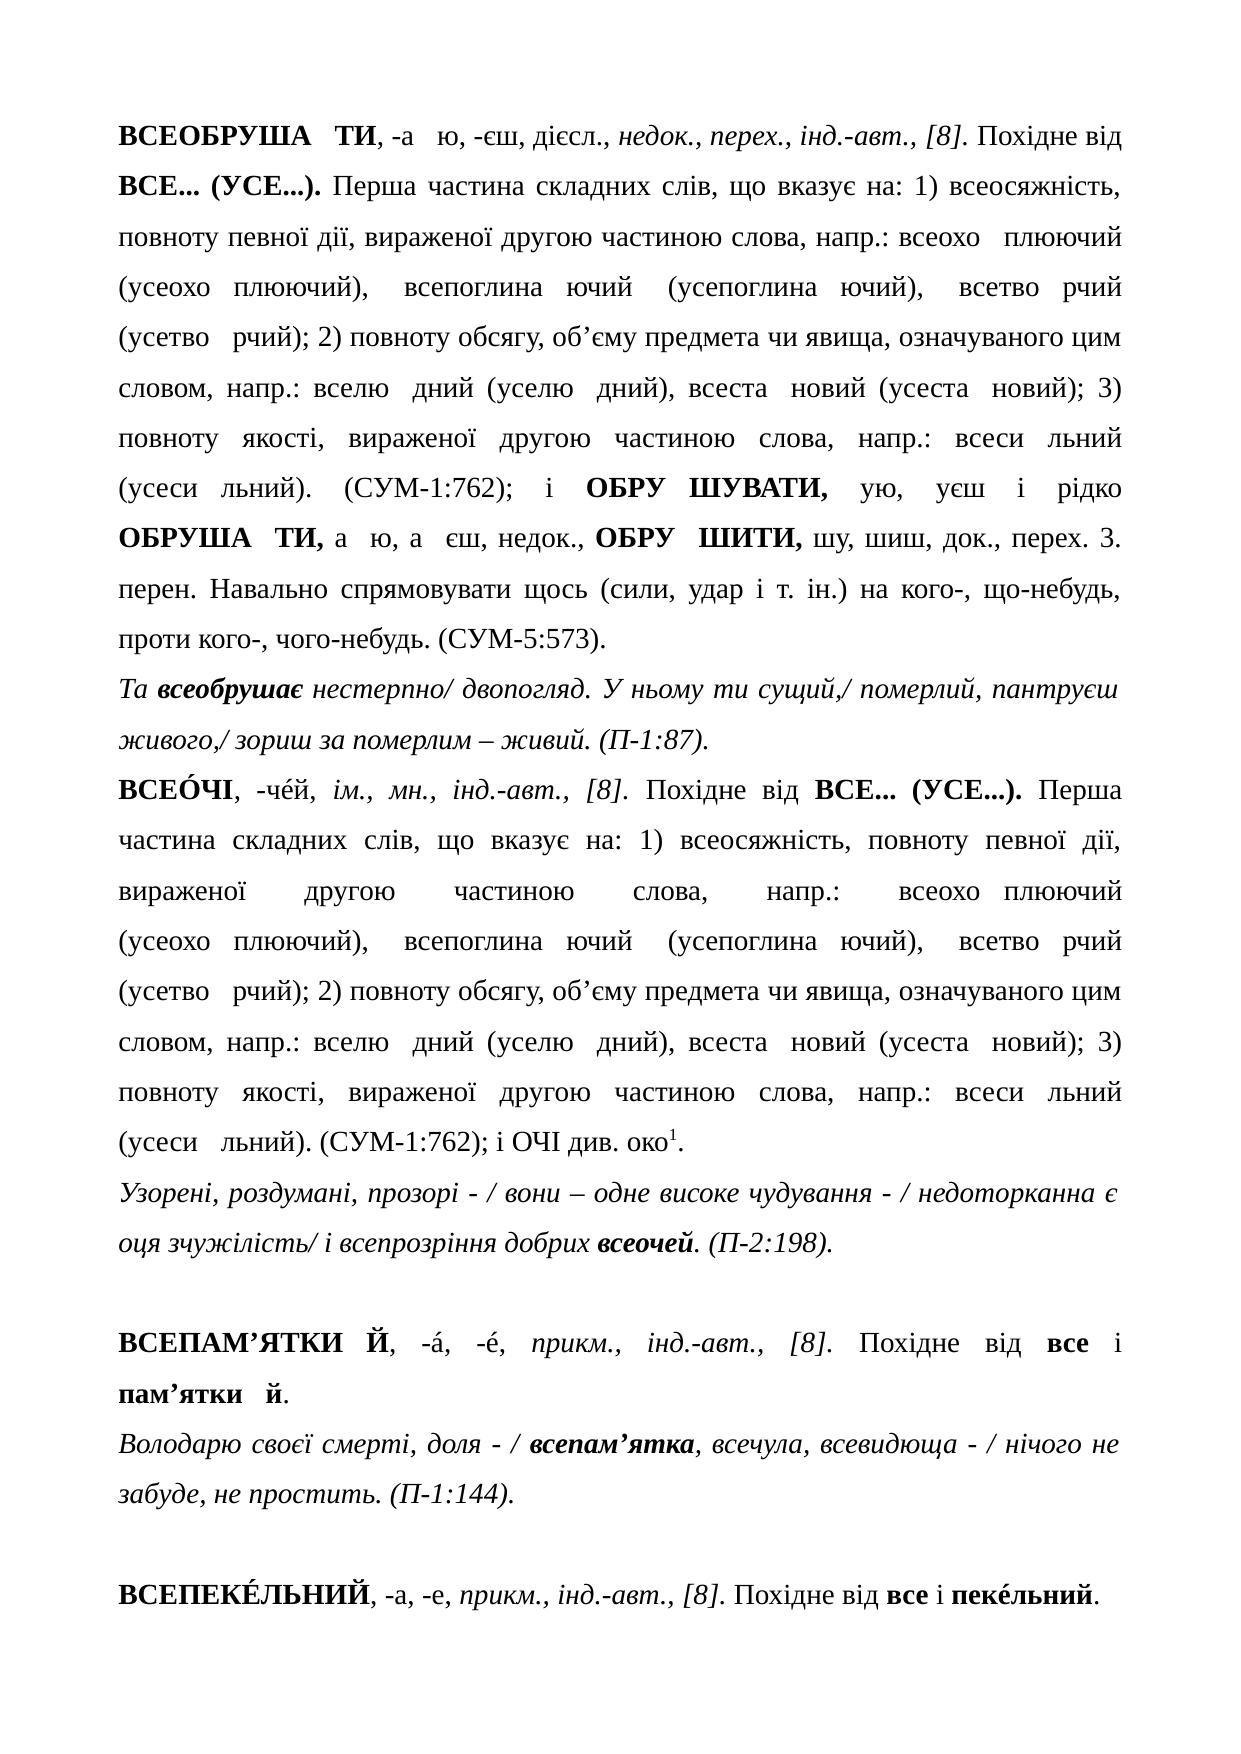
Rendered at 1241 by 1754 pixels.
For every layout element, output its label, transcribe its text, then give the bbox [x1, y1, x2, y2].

text Узорені, роздумані, прозорі - / вони – одне високе чудування - / недоторканна є оця зчужілість/ і всепрозріння добрих всеочей. (П-2:198). [118, 1175, 1122, 1258]
text Володарю своєї смерті, доля - / всепам’ятка, всечула, всевидюща - / нічого не забуде, не простить. (П-1:144). [118, 1426, 1122, 1510]
text Всеóчі, -чéй, ім., мн., інд.-авт., [8]. Похідне від ВСЕ... (УСЕ...). Перша частина складних слів, що вказує на: 1) всеосяжність, повноту певної дії, вираженої другою частиною слова, напр.: всеохоплюючий (усеохоплюючий), всепоглинаючий (усепоглинаючий), всетворчий (усетворчий); 2) повноту обсягу, об’єму предмета чи явища, означуваного цим словом, напр.: вселюдний (уселюдний), всестановий (усестановий); 3) повноту якості, вираженої другою частиною слова, напр.: всесильний (усесильний). (СУМ-1:762); і ОЧІ див. око1. [118, 772, 1122, 1158]
text Всепекéльний, -а, -е, прикм., інд.-авт., [8]. Похідне від все і пекéльний. [118, 1577, 1122, 1611]
text Та всеобрушає нестерпно/ двопогляд. У ньому ти сущий,/ померлий, пантруєш живого,/ зориш за померлим – живий. (П-1:87). [118, 672, 1122, 755]
text ВсеобрушАти, -аю, -єш, дієсл., недок., перех., інд.-авт., [8]. Похідне від ВСЕ... (УСЕ...). Перша частина складних слів, що вказує на: 1) всеосяжність, повноту певної дії, вираженої другою частиною слова, напр.: всеохоплюючий (усеохоплюючий), всепоглинаючий (усепоглинаючий), всетворчий (усетворчий); 2) повноту обсягу, об’єму предмета чи явища, означуваного цим словом, напр.: вселюдний (уселюдний), всестановий (усестановий); 3) повноту якості, вираженої другою частиною слова, напр.: всесильний (усесильний). (СУМ-1:762); і ОБРУШУВАТИ, ую, уєш і рідко ОБРУШАТИ, аю, аєш, недок., ОБРУШИТИ, шу, шиш, док., перех. 3. перен. Навально спрямовувати щось (сили, удар і т. ін.) на кого-, що-небудь, проти кого-, чого-небудь. (СУМ-5:573). [118, 118, 1122, 655]
text Всепам’яткий, -á, -é, прикм., інд.-авт., [8]. Похідне від все і пам’яткий. [118, 1326, 1122, 1409]
